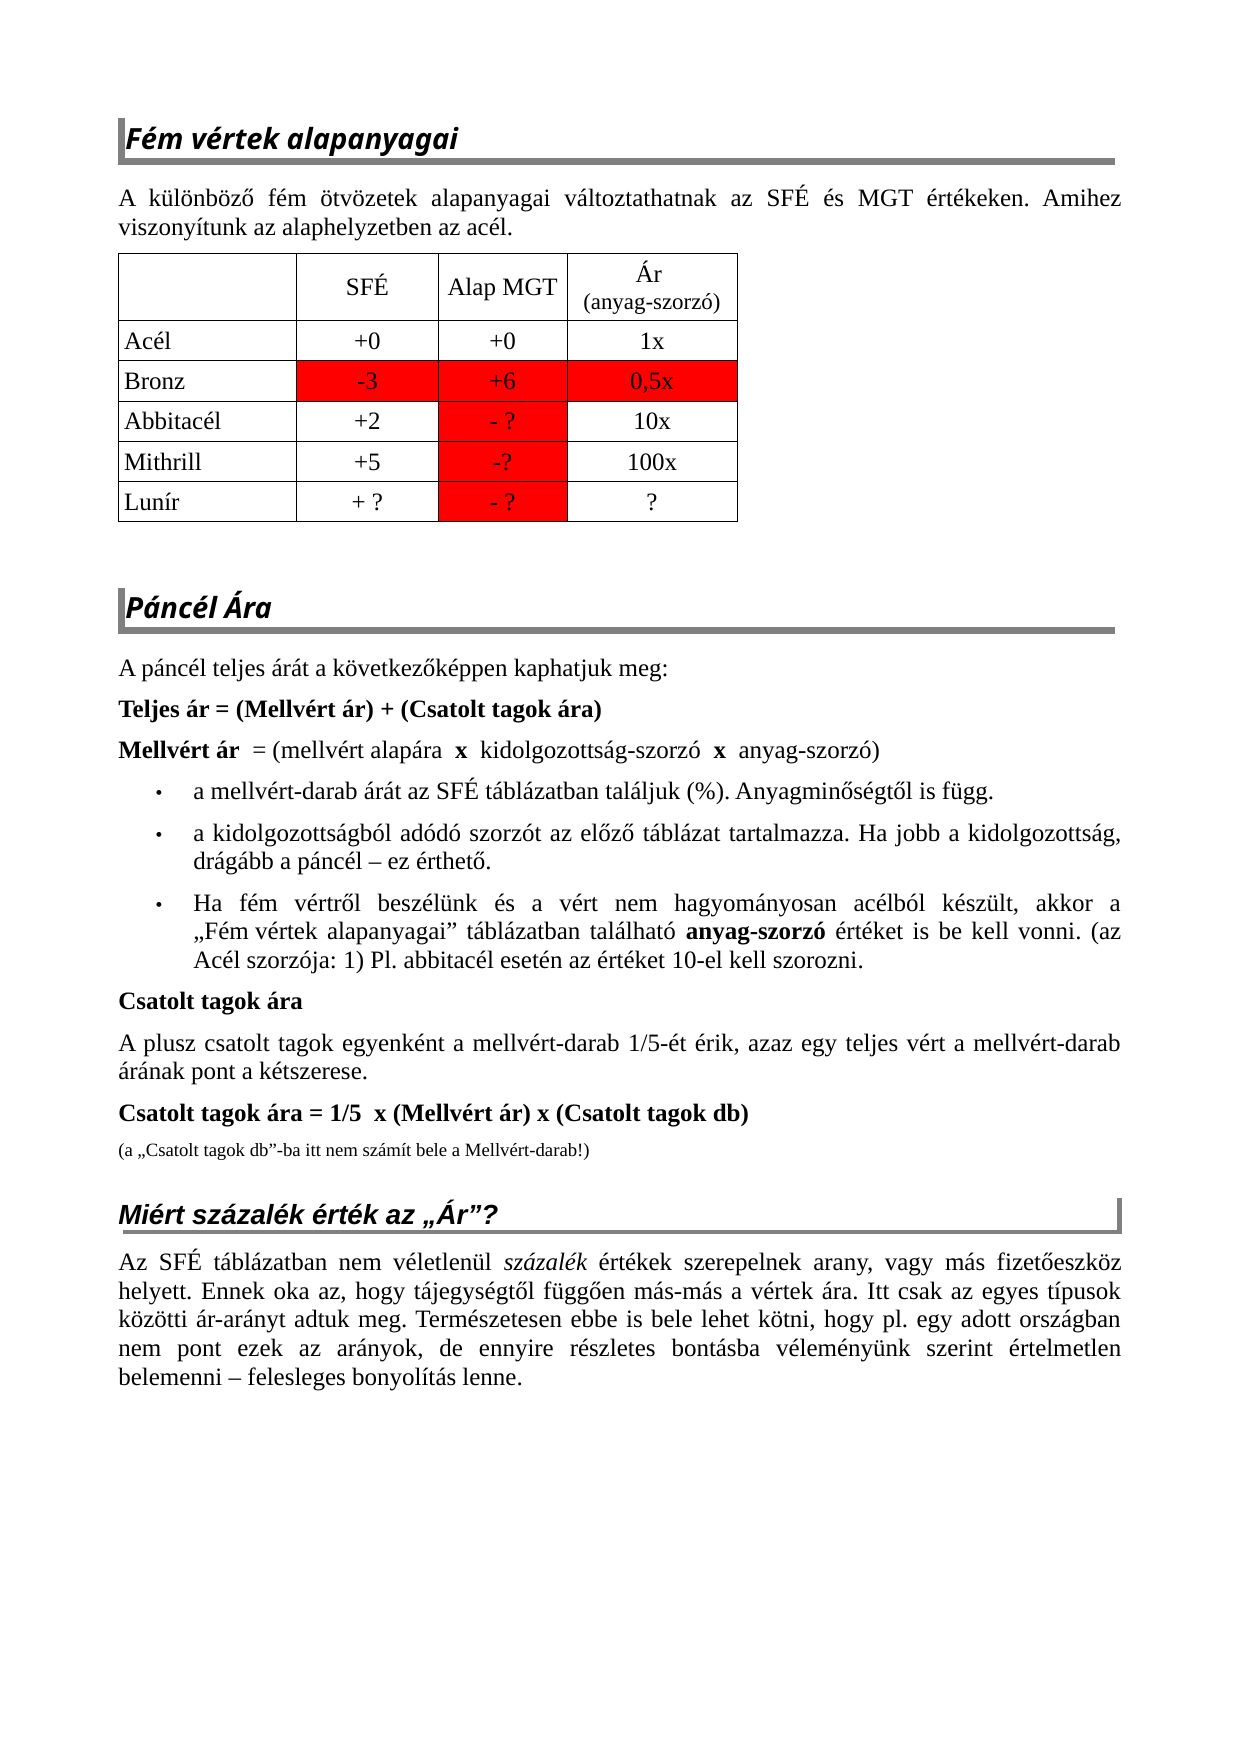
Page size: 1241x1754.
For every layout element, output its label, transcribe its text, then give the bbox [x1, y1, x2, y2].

subtitle Páncél Ára [125, 588, 1122, 627]
list a mellvért-darab árát az SFÉ táblázatban találjuk (%). Anyagminőségtől is függ. [156, 776, 1122, 805]
table_cell +6 [439, 361, 567, 401]
table_cell Abbitacél [119, 402, 296, 441]
table_cell - ? [439, 482, 567, 521]
table_cell Mithrill [119, 442, 296, 481]
text Teljes ár = (Mellvért ár) + (Csatolt tagok ára) [118, 694, 1122, 723]
table_cell 1x [568, 321, 737, 360]
table_cell -? [439, 442, 567, 481]
table_header Alap MGT [439, 254, 567, 320]
table_cell ? [568, 482, 737, 521]
text (a „Csatolt tagok db”-ba itt nem számít bele a Mellvért-darab!) [118, 1139, 1122, 1161]
table_cell 0,5x [568, 361, 737, 401]
table_cell +0 [439, 321, 567, 360]
table_header SFÉ [297, 254, 438, 320]
table_cell Bronz [119, 361, 296, 401]
table_cell +2 [297, 402, 438, 441]
table_cell - ? [439, 402, 567, 441]
table_cell 10x [568, 402, 737, 441]
list Ha fém vértről beszélünk és a vért nem hagyományosan acélból készült, akkor a „Fém vértek alapanyagai” táblázatban található anyag-szorzó értéket is be kell vonni. (az Acél szorzója: 1) Pl. abbitacél esetén az értéket 10-el kell szorozni. [156, 888, 1122, 974]
text Mellvért ár = (mellvért alapára x kidolgozottság-szorzó x anyag-szorzó) [118, 735, 1122, 764]
text Csatolt tagok ára = 1/5 x (Mellvért ár) x (Csatolt tagok db) [118, 1098, 1122, 1126]
table_header [119, 254, 296, 320]
table_cell +5 [297, 442, 438, 481]
text A páncél teljes árát a következőképpen kaphatjuk meg: [118, 653, 1122, 681]
table_cell +0 [297, 321, 438, 360]
table_cell Lunír [119, 482, 296, 521]
subtitle Miért százalék érték az „Ár”? [118, 1198, 1117, 1230]
table_cell + ? [297, 482, 438, 521]
table_cell Acél [119, 321, 296, 360]
text Csatolt tagok ára [118, 986, 1122, 1015]
table_header Ár (anyag-szorzó) [568, 254, 737, 320]
subtitle Fém vértek alapanyagai [125, 118, 1122, 158]
table_cell -3 [297, 361, 438, 401]
text A plusz csatolt tagok egyenként a mellvért-darab 1/5-ét érik, azaz egy teljes vért a mellvért-darab árának pont a kétszerese. [118, 1028, 1122, 1085]
text Az SFÉ táblázatban nem véletlenül százalék értékek szerepelnek arany, vagy más fizetőeszköz helyett. Ennek oka az, hogy tájegységtől függően más-más a vértek ára. Itt csak az egyes típusok közötti ár-arányt adtuk meg. Természetesen ebbe is bele lehet kötni, hogy pl. egy adott országban nem pont ezek az arányok, de ennyire részletes bontásba véleményünk szerint értelmetlen belemenni – felesleges bonyolítás lenne. [118, 1247, 1122, 1391]
list a kidolgozottságból adódó szorzót az előző táblázat tartalmazza. Ha jobb a kidolgozottság, drágább a páncél – ez érthető. [156, 818, 1122, 875]
text A különböző fém ötvözetek alapanyagai változtathatnak az SFÉ és MGT értékeken. Amihez viszonyítunk az alaphelyzetben az acél. [118, 183, 1122, 241]
table_cell 100x [568, 442, 737, 481]
